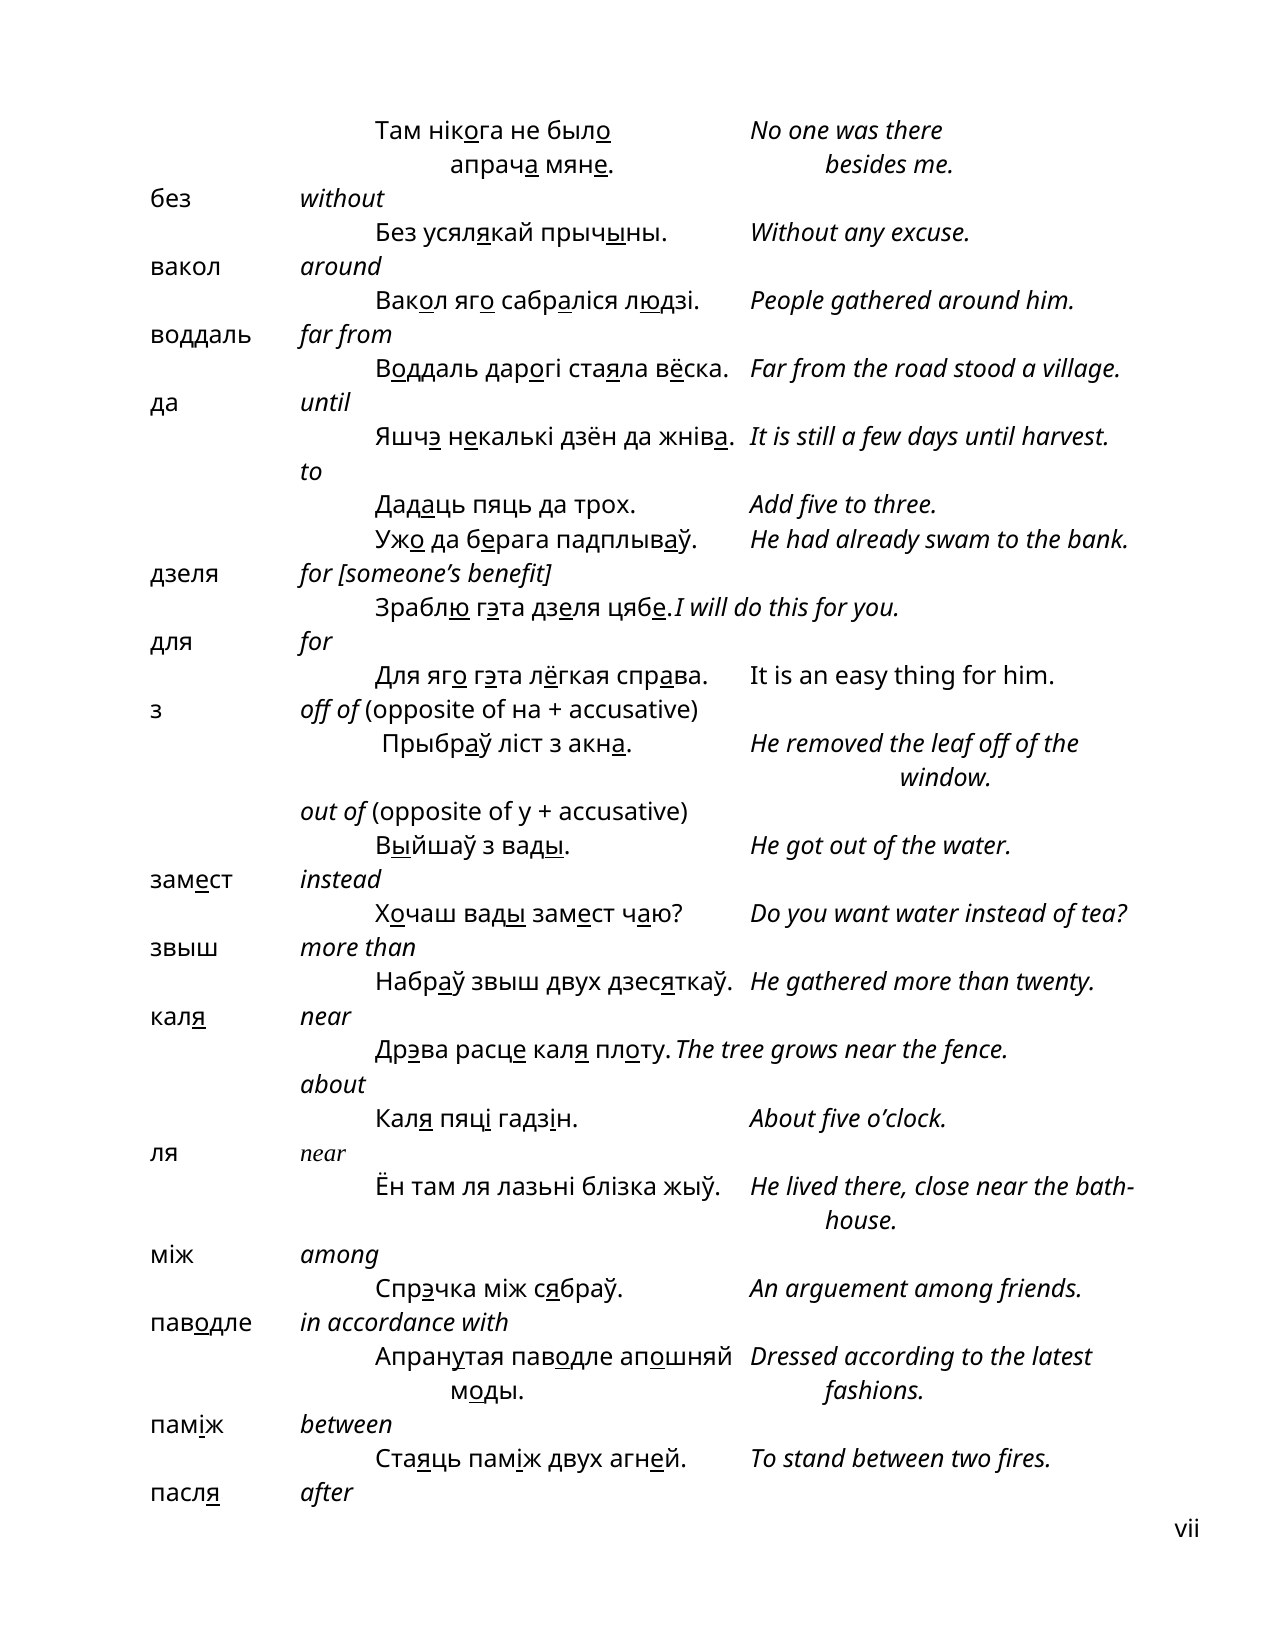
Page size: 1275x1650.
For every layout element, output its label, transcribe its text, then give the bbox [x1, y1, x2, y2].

text між among [150, 1237, 1200, 1271]
text звыш more than [150, 930, 1200, 964]
text паміж between [150, 1407, 1200, 1441]
text out of (opposite of у + accusative) [150, 794, 1200, 828]
text Спрэчка між сябраў. An arguement among friends. [150, 1271, 1200, 1305]
text замест instead [150, 862, 1200, 896]
text Там нікога не было No one was there [150, 112, 1200, 147]
text Дрэва расце каля плоту. The tree grows near the fence. [150, 1032, 1200, 1066]
text to [150, 453, 1200, 487]
text Без усялякай прычыны. Without any excuse. [150, 215, 1200, 249]
text Хочаш вады замест чаю? Do you want water instead of tea? [150, 896, 1200, 930]
text Выйшаў з вады. He got out of the water. [150, 828, 1200, 862]
text Ужо да берага падплываў. He had already swam to the bank. [150, 521, 1200, 555]
text для for [150, 623, 1200, 657]
text Апранутая паводле апошняй Dressed according to the latest [150, 1339, 1200, 1373]
text з off of (opposite of на + accusative) [150, 692, 1200, 726]
text Вакол яго сабраліся людзі. People gathered around him. [150, 283, 1200, 317]
text ля near [150, 1134, 1200, 1168]
text да until [150, 385, 1200, 419]
text house. [750, 1202, 1200, 1237]
text дзеля for [someone’s benefit] [150, 555, 1200, 589]
text вакол around [150, 249, 1200, 283]
text Прыбраў ліст з акна. He removed the leaf off of the window. [150, 726, 1200, 794]
text Для яго гэта лёгкая справа. It is an easy thing for him. [150, 657, 1200, 692]
text каля near [150, 998, 1200, 1032]
text Дадаць пяць да трох. Add five to three. [150, 487, 1200, 521]
text Стаяць паміж двух агней. To stand between two fires. [150, 1441, 1200, 1475]
text моды. fashions. [150, 1373, 1200, 1407]
text без without [150, 181, 1200, 215]
text Яшчэ некалькі дзён да жніва. It is still a few days until harvest. [150, 419, 1200, 453]
text пасля after [150, 1475, 1200, 1509]
text Набраў звыш двух дзесяткаў. He gathered more than twenty. [150, 964, 1200, 998]
text Каля пяці гадзін. About five o’clock. [150, 1100, 1200, 1134]
text Воддаль дарогі стаяла вёска. Far from the road stood a village. [150, 351, 1200, 385]
text Зраблю гэта дзеля цябе. I will do this for you. [150, 589, 1200, 623]
text Ён там ля лазьні блізка жыў. He lived there, close near the bath- [150, 1168, 1200, 1202]
text паводле in accordance with [150, 1305, 1200, 1339]
text воддаль far from [150, 317, 1200, 351]
text about [150, 1066, 1200, 1100]
text апрача мяне. besides me. [150, 147, 1200, 181]
